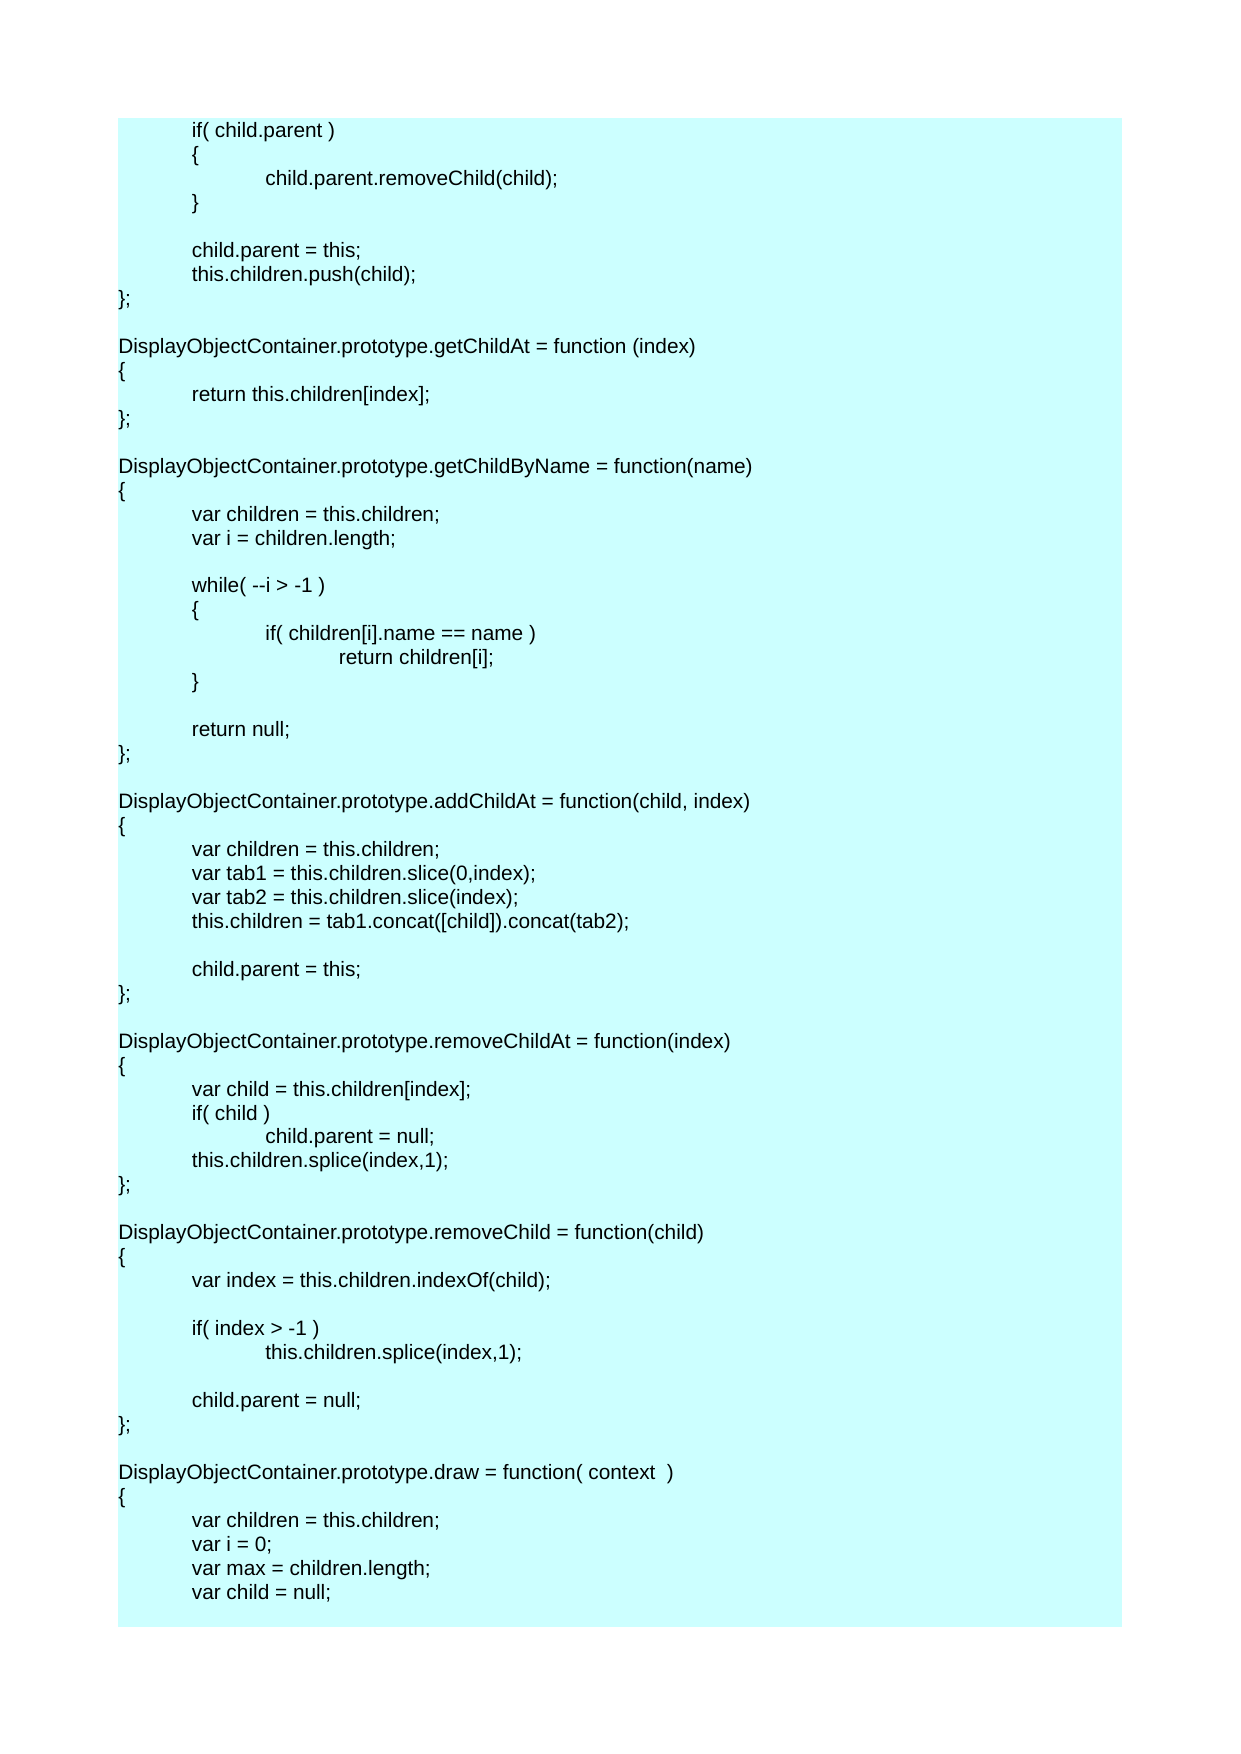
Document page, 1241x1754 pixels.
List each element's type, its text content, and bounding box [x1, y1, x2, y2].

text var child = null; [118, 1579, 1122, 1603]
text { [118, 597, 1122, 621]
text DisplayObjectContainer.prototype.removeChildAt = function(index) [118, 1028, 1122, 1052]
text DisplayObjectContainer.prototype.getChildAt = function (index) [118, 334, 1122, 358]
text child.parent = null; [118, 1124, 1122, 1148]
text var child = this.children[index]; [118, 1076, 1122, 1100]
text var children = this.children; [118, 837, 1122, 861]
text var index = this.children.indexOf(child); [118, 1268, 1122, 1292]
text { [118, 1244, 1122, 1268]
text child.parent.removeChild(child); [118, 166, 1122, 190]
text { [118, 1052, 1122, 1076]
text if( child.parent ) [118, 118, 1122, 142]
text return children[i]; [118, 645, 1122, 669]
text this.children.splice(index,1); [118, 1340, 1122, 1364]
text var tab2 = this.children.slice(index); [118, 885, 1122, 909]
text var children = this.children; [118, 1508, 1122, 1532]
text var tab1 = this.children.slice(0,index); [118, 861, 1122, 885]
text } [118, 190, 1122, 214]
text { [118, 477, 1122, 501]
text DisplayObjectContainer.prototype.draw = function( context ) [118, 1460, 1122, 1484]
text child.parent = null; [118, 1388, 1122, 1412]
text var children = this.children; [118, 501, 1122, 525]
text { [118, 813, 1122, 837]
text this.children = tab1.concat([child]).concat(tab2); [118, 909, 1122, 933]
text { [118, 142, 1122, 166]
text this.children.push(child); [118, 262, 1122, 286]
text while( --i > -1 ) [118, 573, 1122, 597]
text if( index > -1 ) [118, 1316, 1122, 1340]
text this.children.splice(index,1); [118, 1148, 1122, 1172]
text if( child ) [118, 1100, 1122, 1124]
text var i = children.length; [118, 525, 1122, 549]
text return null; [118, 717, 1122, 741]
text var max = children.length; [118, 1556, 1122, 1579]
text DisplayObjectContainer.prototype.addChildAt = function(child, index) [118, 789, 1122, 813]
text DisplayObjectContainer.prototype.removeChild = function(child) [118, 1220, 1122, 1244]
text child.parent = this; [118, 238, 1122, 262]
text }; [118, 1412, 1122, 1436]
text }; [118, 741, 1122, 765]
text { [118, 1484, 1122, 1508]
text }; [118, 286, 1122, 310]
text }; [118, 1172, 1122, 1196]
text }; [118, 981, 1122, 1004]
text return this.children[index]; [118, 382, 1122, 406]
text child.parent = this; [118, 957, 1122, 981]
text DisplayObjectContainer.prototype.getChildByName = function(name) [118, 453, 1122, 477]
text }; [118, 406, 1122, 429]
text { [118, 358, 1122, 382]
text var i = 0; [118, 1532, 1122, 1556]
text if( children[i].name == name ) [118, 621, 1122, 645]
text } [118, 669, 1122, 693]
